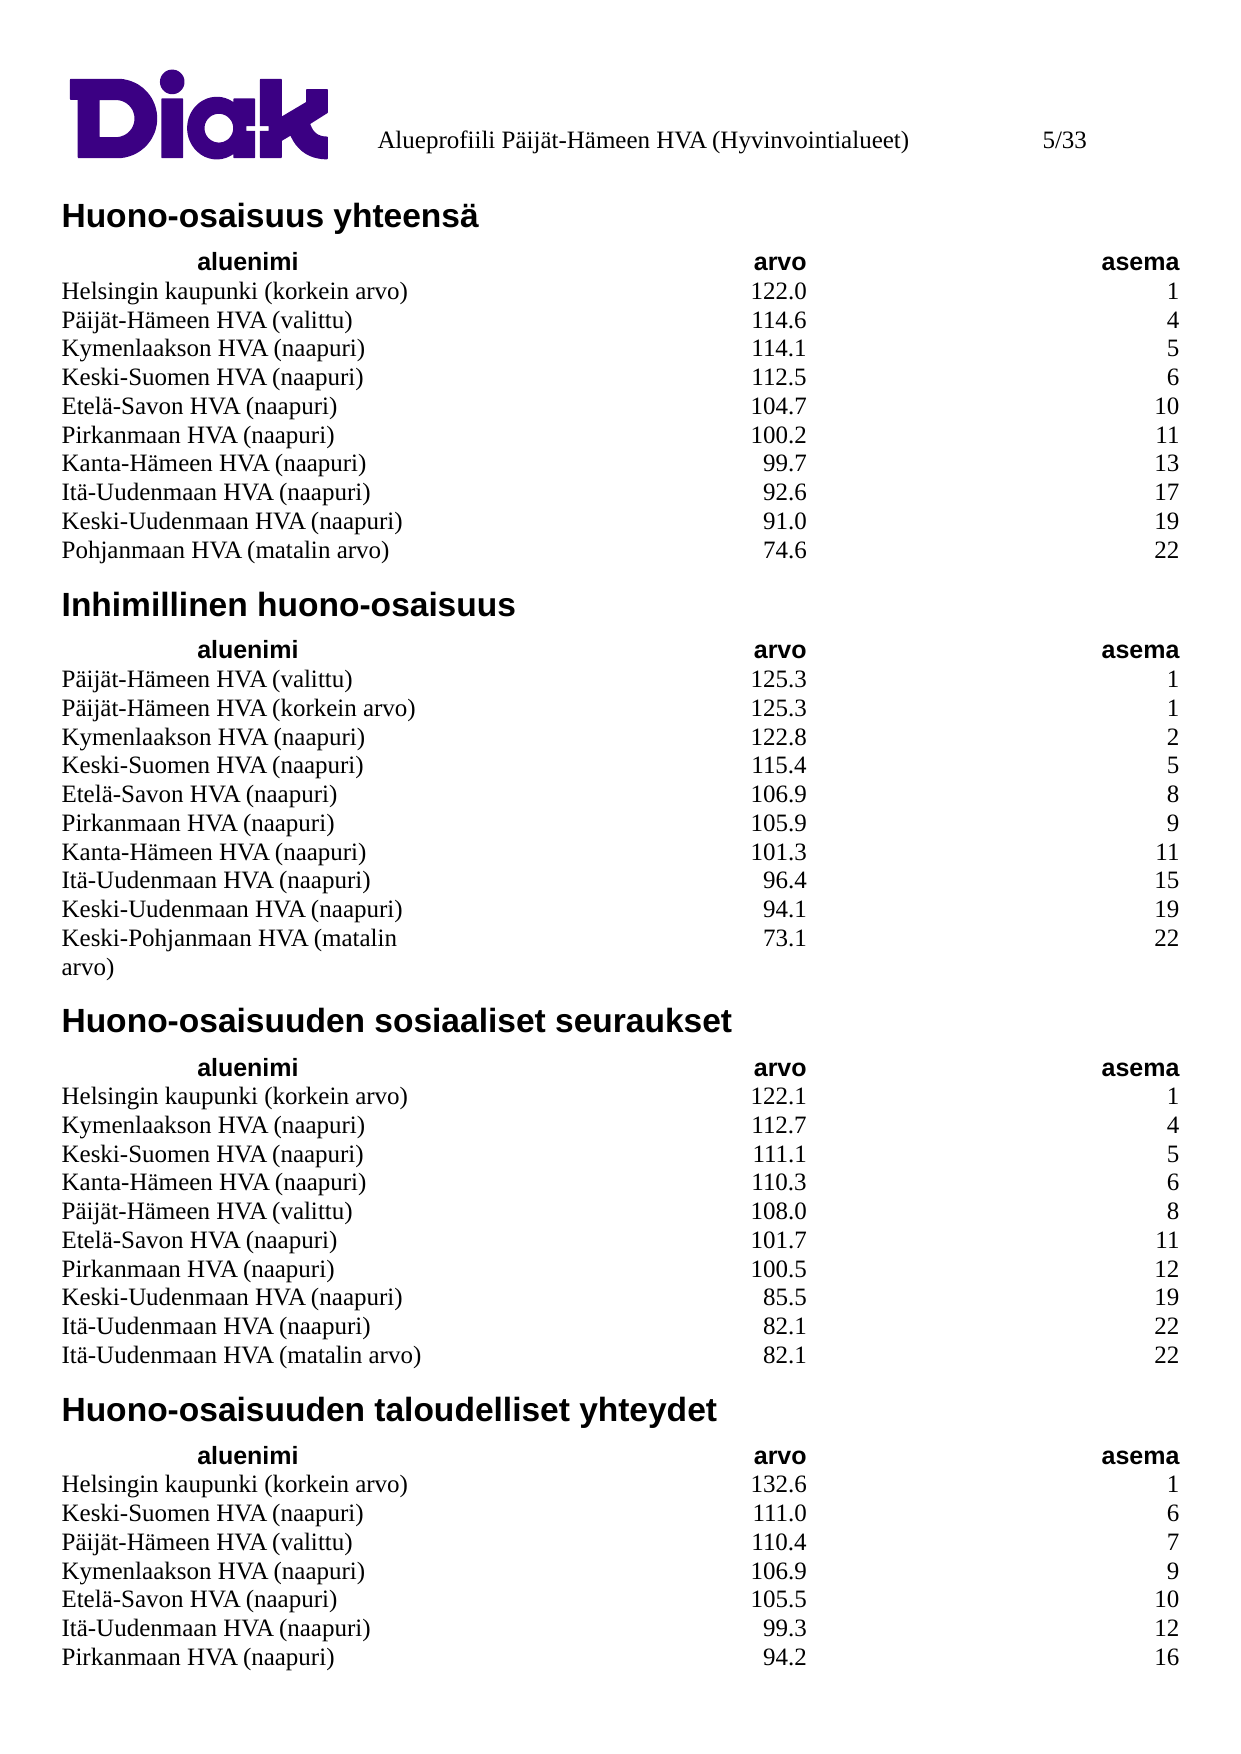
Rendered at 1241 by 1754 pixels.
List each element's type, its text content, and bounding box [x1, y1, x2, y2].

table_cell Keski-Uudenmaan HVA (naapuri) [61, 894, 434, 923]
table_cell 1 [806, 693, 1179, 722]
table_cell 13 [806, 449, 1179, 477]
table_cell Etelä-Savon HVA (naapuri) [61, 391, 434, 420]
table_cell 12 [806, 1613, 1179, 1642]
table_cell 5 [806, 334, 1179, 362]
table_cell 9 [806, 1556, 1179, 1584]
table_cell 122.0 [434, 276, 806, 305]
table_cell 9 [806, 808, 1179, 837]
table_cell 7 [806, 1527, 1179, 1556]
table_cell 91.0 [434, 506, 806, 535]
subtitle Huono-osaisuus yhteensä [61, 196, 1179, 235]
table_cell 106.9 [434, 779, 806, 808]
subtitle Huono-osaisuuden taloudelliset yhteydet [61, 1389, 1179, 1428]
table_header asema [806, 247, 1179, 276]
table_cell Keski-Suomen HVA (naapuri) [61, 751, 434, 779]
table_cell Kanta-Hämeen HVA (naapuri) [61, 449, 434, 477]
table_cell 1 [806, 276, 1179, 305]
table_header aluenimi [61, 1053, 434, 1081]
table_cell 100.5 [434, 1254, 806, 1282]
table_cell 105.9 [434, 808, 806, 837]
table_cell 4 [806, 1110, 1179, 1139]
table_cell 99.3 [434, 1613, 806, 1642]
table_cell Kymenlaakson HVA (naapuri) [61, 722, 434, 751]
subtitle Huono-osaisuuden sosiaaliset seuraukset [61, 1001, 1179, 1040]
table_cell 15 [806, 866, 1179, 894]
table_header aluenimi [61, 247, 434, 276]
table_cell 5 [806, 1139, 1179, 1167]
table_cell 110.3 [434, 1168, 806, 1196]
table_cell 19 [806, 1283, 1179, 1311]
table_cell Itä-Uudenmaan HVA (naapuri) [61, 1613, 434, 1642]
table_cell 114.1 [434, 334, 806, 362]
table_cell Kanta-Hämeen HVA (naapuri) [61, 837, 434, 866]
table_cell 99.7 [434, 449, 806, 477]
table_cell Pirkanmaan HVA (naapuri) [61, 1642, 434, 1671]
table_cell 22 [806, 1340, 1179, 1369]
table_cell 22 [806, 535, 1179, 563]
table_cell Päijät-Hämeen HVA (korkein arvo) [61, 693, 434, 722]
table_cell 82.1 [434, 1311, 806, 1340]
table_cell 114.6 [434, 305, 806, 333]
table_cell 1 [806, 1470, 1179, 1498]
table_cell Keski-Suomen HVA (naapuri) [61, 362, 434, 391]
table_cell Kymenlaakson HVA (naapuri) [61, 1110, 434, 1139]
table_cell Pirkanmaan HVA (naapuri) [61, 420, 434, 448]
table_cell Keski-Suomen HVA (naapuri) [61, 1139, 434, 1167]
table_cell 8 [806, 1196, 1179, 1225]
table_cell 10 [806, 391, 1179, 420]
table_header aluenimi [61, 636, 434, 664]
table_cell 125.3 [434, 693, 806, 722]
table_cell 6 [806, 362, 1179, 391]
table_cell 122.1 [434, 1081, 806, 1110]
table_cell Kymenlaakson HVA (naapuri) [61, 334, 434, 362]
table_cell 92.6 [434, 477, 806, 506]
table_cell 4 [806, 305, 1179, 333]
table_cell 19 [806, 894, 1179, 923]
table_cell Päijät-Hämeen HVA (valittu) [61, 305, 434, 333]
table_cell 125.3 [434, 664, 806, 693]
table_cell 74.6 [434, 535, 806, 563]
table_header asema [806, 1441, 1179, 1469]
table_cell 10 [806, 1585, 1179, 1613]
table_cell 94.2 [434, 1642, 806, 1671]
table_cell Päijät-Hämeen HVA (valittu) [61, 664, 434, 693]
table_cell 96.4 [434, 866, 806, 894]
table_cell Kymenlaakson HVA (naapuri) [61, 1556, 434, 1584]
table_cell 106.9 [434, 1556, 806, 1584]
table_header asema [806, 1053, 1179, 1081]
table_cell 22 [806, 1311, 1179, 1340]
table_cell Pirkanmaan HVA (naapuri) [61, 1254, 434, 1282]
table_cell 5 [806, 751, 1179, 779]
table_header asema [806, 636, 1179, 664]
table_cell 1 [806, 1081, 1179, 1110]
table_cell 11 [806, 420, 1179, 448]
table_cell 101.7 [434, 1225, 806, 1254]
table_cell Keski-Uudenmaan HVA (naapuri) [61, 506, 434, 535]
table_cell Keski-Uudenmaan HVA (naapuri) [61, 1283, 434, 1311]
table_cell 1 [806, 664, 1179, 693]
table_cell Itä-Uudenmaan HVA (naapuri) [61, 866, 434, 894]
table_cell Kanta-Hämeen HVA (naapuri) [61, 1168, 434, 1196]
table_cell Helsingin kaupunki (korkein arvo) [61, 1470, 434, 1498]
table_cell 108.0 [434, 1196, 806, 1225]
table_cell 8 [806, 779, 1179, 808]
table_cell 115.4 [434, 751, 806, 779]
table_cell Etelä-Savon HVA (naapuri) [61, 779, 434, 808]
table_cell Etelä-Savon HVA (naapuri) [61, 1585, 434, 1613]
table_cell 17 [806, 477, 1179, 506]
table_cell 132.6 [434, 1470, 806, 1498]
table_cell Etelä-Savon HVA (naapuri) [61, 1225, 434, 1254]
table_header arvo [434, 636, 806, 664]
table_cell 19 [806, 506, 1179, 535]
table_cell 101.3 [434, 837, 806, 866]
table_cell 112.7 [434, 1110, 806, 1139]
table_cell 16 [806, 1642, 1179, 1671]
table_cell 112.5 [434, 362, 806, 391]
table_header arvo [434, 1053, 806, 1081]
table_cell Keski-Pohjanmaan HVA (matalin arvo) [61, 923, 434, 981]
table_header aluenimi [61, 1441, 434, 1469]
table_cell 11 [806, 837, 1179, 866]
table_cell 11 [806, 1225, 1179, 1254]
table_cell Itä-Uudenmaan HVA (matalin arvo) [61, 1340, 434, 1369]
subtitle Inhimillinen huono-osaisuus [61, 584, 1179, 623]
table_cell 73.1 [434, 923, 806, 981]
table_cell Päijät-Hämeen HVA (valittu) [61, 1527, 434, 1556]
table_cell 111.0 [434, 1498, 806, 1527]
table_cell 110.4 [434, 1527, 806, 1556]
table_cell Itä-Uudenmaan HVA (naapuri) [61, 1311, 434, 1340]
table_cell 111.1 [434, 1139, 806, 1167]
table_cell 6 [806, 1168, 1179, 1196]
table_cell 2 [806, 722, 1179, 751]
table_cell 104.7 [434, 391, 806, 420]
table_cell Päijät-Hämeen HVA (valittu) [61, 1196, 434, 1225]
table_cell Helsingin kaupunki (korkein arvo) [61, 276, 434, 305]
table_cell 94.1 [434, 894, 806, 923]
table_cell Pirkanmaan HVA (naapuri) [61, 808, 434, 837]
table_cell 122.8 [434, 722, 806, 751]
table_cell 6 [806, 1498, 1179, 1527]
table_cell Keski-Suomen HVA (naapuri) [61, 1498, 434, 1527]
table_header arvo [434, 1441, 806, 1469]
table_cell 100.2 [434, 420, 806, 448]
table_cell 105.5 [434, 1585, 806, 1613]
table_cell 85.5 [434, 1283, 806, 1311]
table_cell Helsingin kaupunki (korkein arvo) [61, 1081, 434, 1110]
table_cell Pohjanmaan HVA (matalin arvo) [61, 535, 434, 563]
table_cell 22 [806, 923, 1179, 981]
table_cell 12 [806, 1254, 1179, 1282]
table_cell Itä-Uudenmaan HVA (naapuri) [61, 477, 434, 506]
table_cell 82.1 [434, 1340, 806, 1369]
table_header arvo [434, 247, 806, 276]
